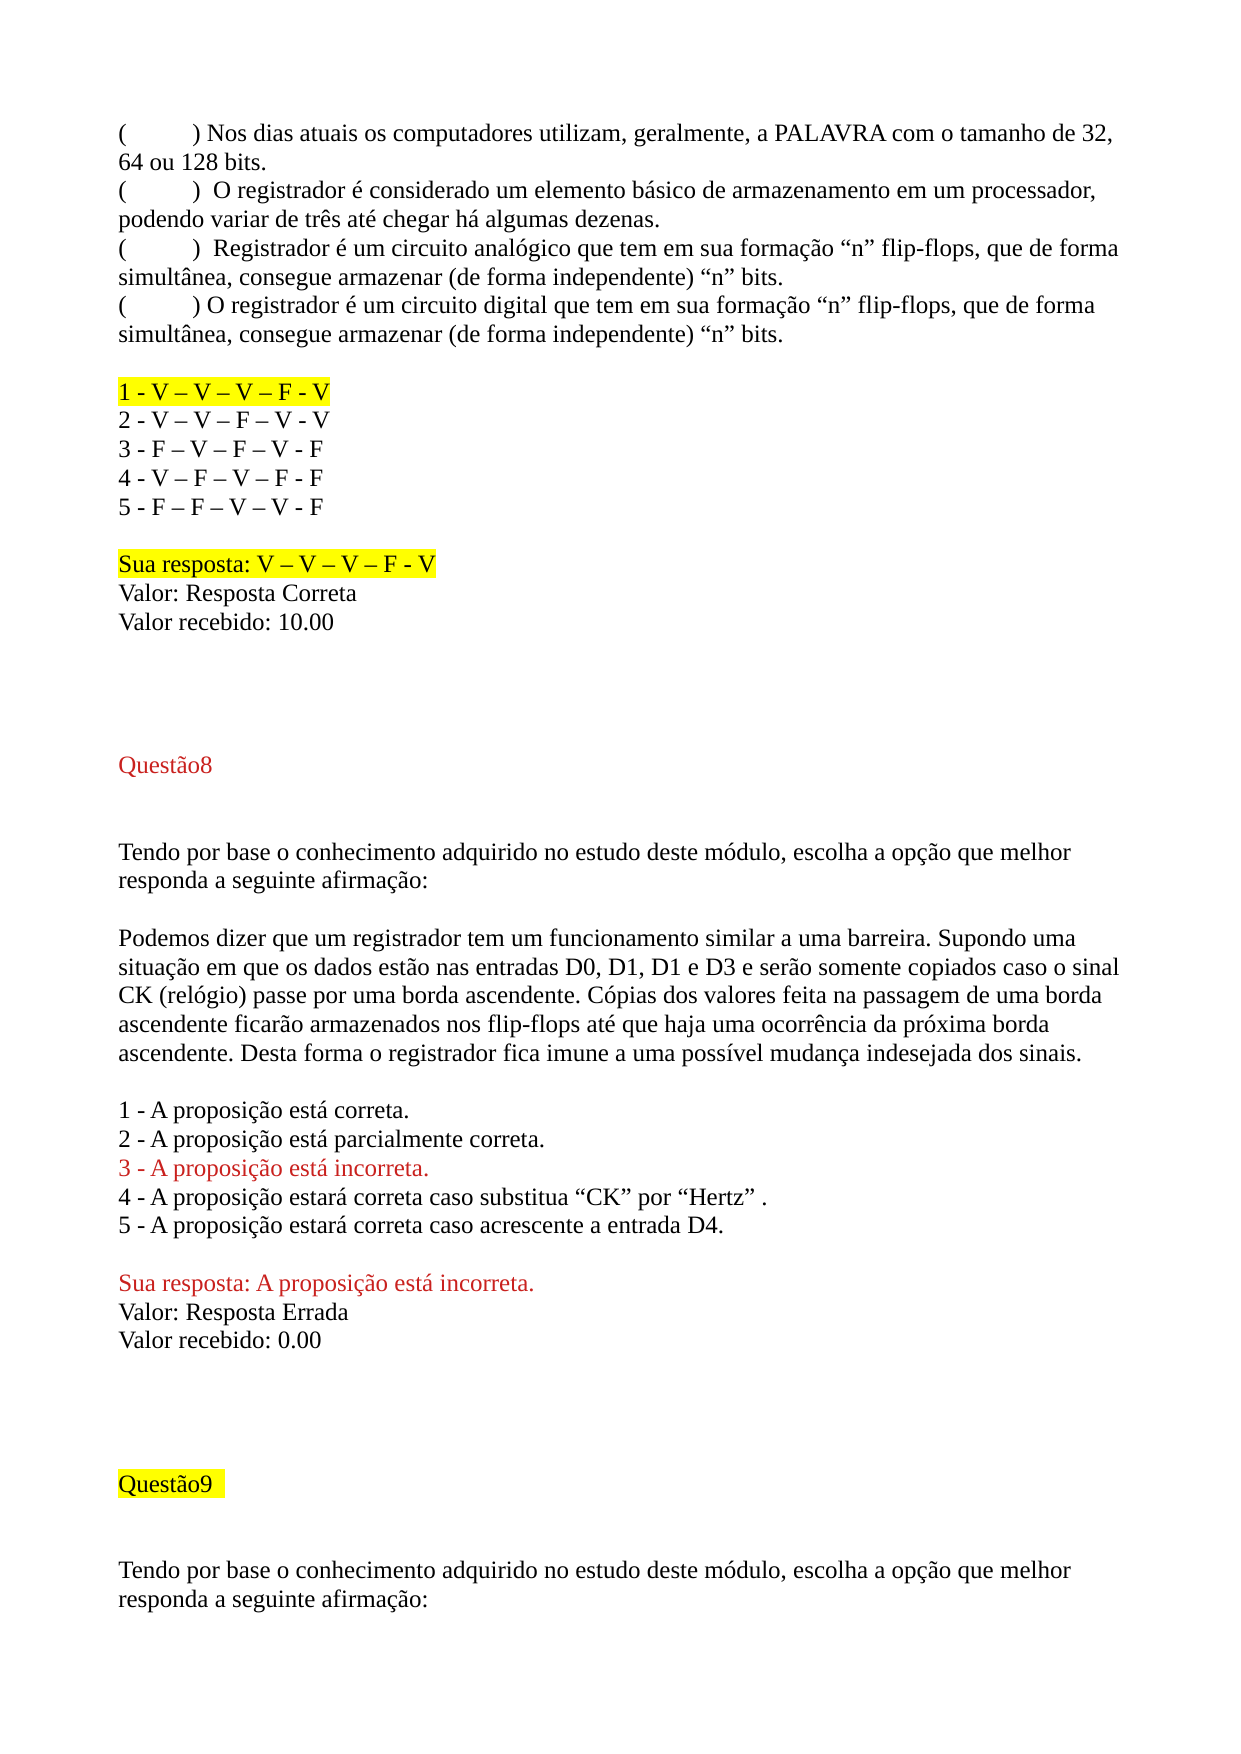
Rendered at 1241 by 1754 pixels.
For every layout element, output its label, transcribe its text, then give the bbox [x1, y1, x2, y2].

text Sua resposta: A proposição está incorreta. [118, 1268, 1122, 1297]
text ( ) Registrador é um circuito analógico que tem em sua formação “n” flip-flops, que de forma simultânea, consegue armazenar (de forma independente) “n” bits. [118, 233, 1122, 291]
text ( ) Nos dias atuais os computadores utilizam, geralmente, a PALAVRA com o tamanho de 32, 64 ou 128 bits. [118, 118, 1122, 176]
text 2 - V – V – F – V - V [118, 406, 1122, 434]
text 5 - A proposição estará correta caso acrescente a entrada D4. [118, 1211, 1122, 1239]
text Questão8 [118, 751, 1122, 779]
text ( ) O registrador é um circuito digital que tem em sua formação “n” flip-flops, que de forma simultânea, consegue armazenar (de forma independente) “n” bits. [118, 291, 1122, 348]
text 3 - F – V – F – V - F [118, 434, 1122, 463]
text Valor recebido: 0.00 [118, 1326, 1122, 1354]
text 4 - A proposição estará correta caso substitua “CK” por “Hertz” . [118, 1182, 1122, 1211]
text 3 - A proposição está incorreta. [118, 1153, 1122, 1182]
text Tendo por base o conhecimento adquirido no estudo deste módulo, escolha a opção que melhor responda a seguinte afirmação: [118, 837, 1122, 894]
text 5 - F – F – V – V - F [118, 492, 1122, 521]
text Podemos dizer que um registrador tem um funcionamento similar a uma barreira. Supondo uma situação em que os dados estão nas entradas D0, D1, D1 e D3 e serão somente copiados caso o sinal CK (relógio) passe por uma borda ascendente. Cópias dos valores feita na passagem de uma borda ascendente ficarão armazenados nos flip-flops até que haja uma ocorrência da próxima borda ascendente. Desta forma o registrador fica imune a uma possível mudança indesejada dos sinais. [118, 923, 1122, 1067]
text Tendo por base o conhecimento adquirido no estudo deste módulo, escolha a opção que melhor responda a seguinte afirmação: [118, 1556, 1122, 1613]
text Sua resposta: V – V – V – F - V [118, 549, 1122, 578]
text Valor: Resposta Errada [118, 1297, 1122, 1326]
text 2 - A proposição está parcialmente correta. [118, 1124, 1122, 1153]
text 1 - V – V – V – F - V [118, 377, 1122, 406]
text 1 - A proposição está correta. [118, 1096, 1122, 1124]
text ( ) O registrador é considerado um elemento básico de armazenamento em um processador, podendo variar de três até chegar há algumas dezenas. [118, 176, 1122, 233]
text Valor: Resposta Correta [118, 578, 1122, 607]
text Questão9 [118, 1469, 1122, 1498]
text 4 - V – F – V – F - F [118, 463, 1122, 492]
text Valor recebido: 10.00 [118, 607, 1122, 636]
